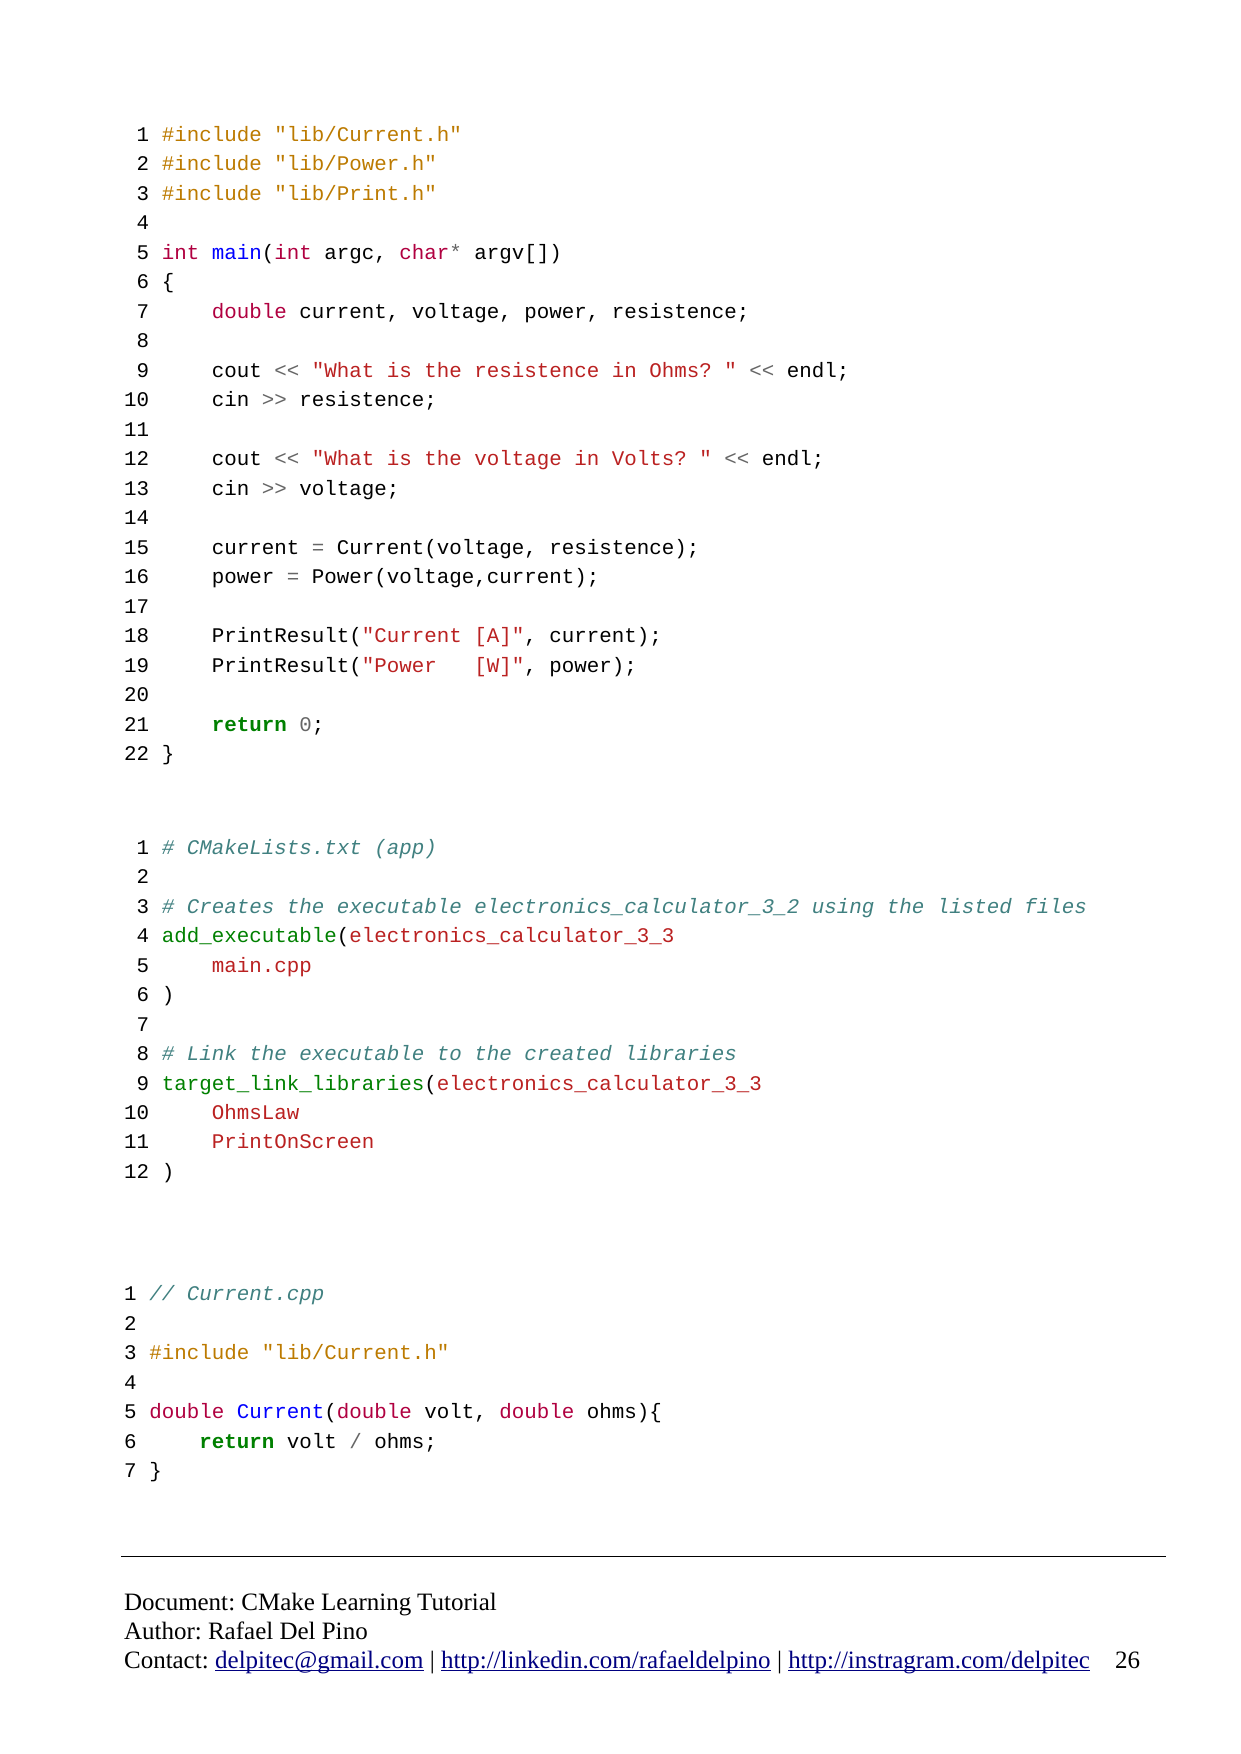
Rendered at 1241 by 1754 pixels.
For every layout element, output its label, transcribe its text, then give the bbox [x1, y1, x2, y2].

table_header 1 2 3 4 5 6 7 [121, 1280, 146, 1522]
table_header 1 2 3 4 5 6 7 8 9 10 11 12 13 14 15 16 17 18 19 20 21 22 [121, 121, 159, 805]
table_header 1 2 3 4 5 6 7 8 9 10 11 12 [121, 834, 159, 1223]
table_header // Current.cpp #include "lib/Current.h" double Current(double volt, double ohms){ return volt / ohms; } [146, 1280, 1178, 1522]
table_header #include "lib/Current.h" #include "lib/Power.h" #include "lib/Print.h" int main(int argc, char* argv[]) { double current, voltage, power, resistence; cout << "What is the resistence in Ohms? " << endl; cin >> resistence; cout << "What is the voltage in Volts? " << endl; cin >> voltage; current = Current(voltage, resistence); power = Power(voltage,current); PrintResult("Current [A]", current); PrintResult("Power [W]", power); return 0; } [159, 121, 1178, 805]
table_header # CMakeLists.txt (app) # Creates the executable electronics_calculator_3_2 using the listed files add_executable(electronics_calculator_3_3 main.cpp ) # Link the executable to the created libraries target_link_libraries(electronics_calculator_3_3 OhmsLaw PrintOnScreen ) [159, 834, 1177, 1223]
